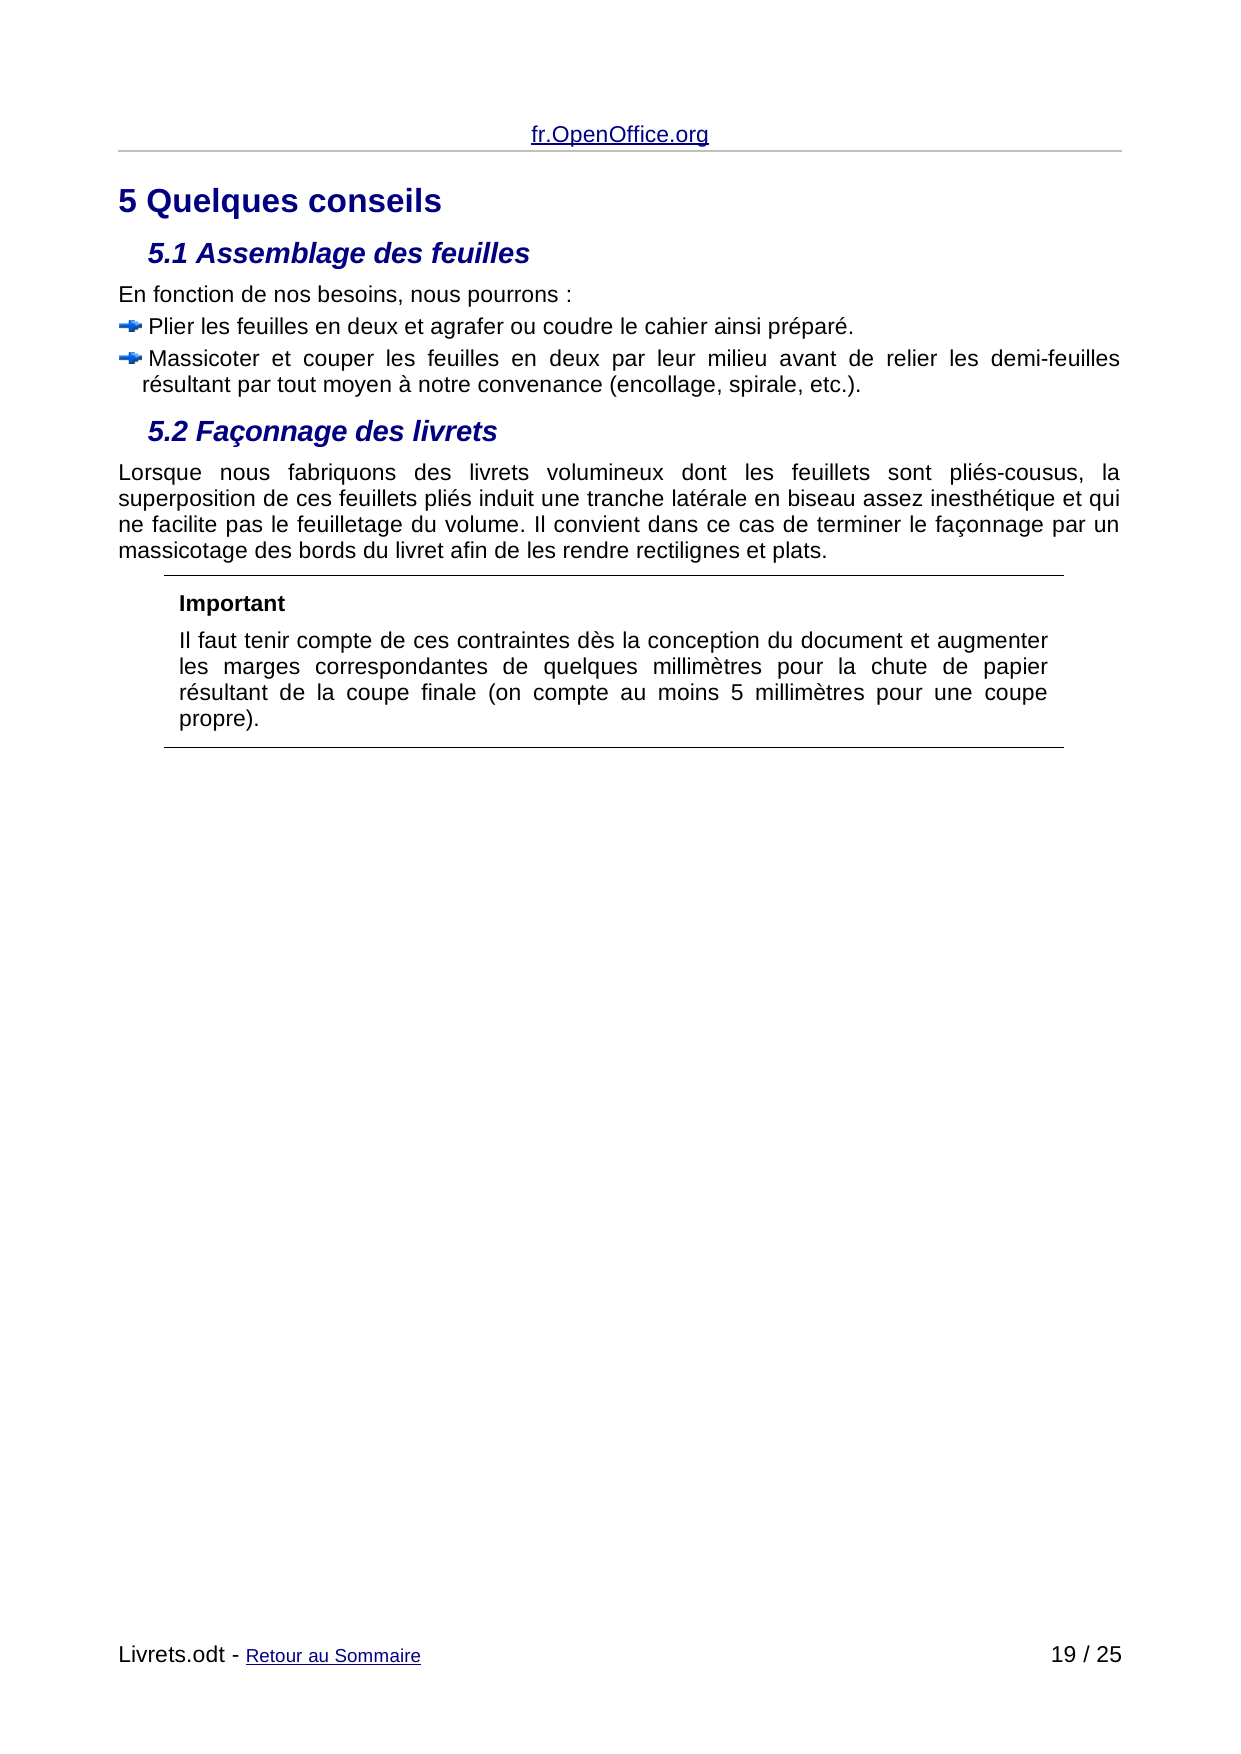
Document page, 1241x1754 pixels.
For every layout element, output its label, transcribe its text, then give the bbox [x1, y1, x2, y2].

text Il faut tenir compte de ces contraintes dès la conception du document et augmenter les marges correspondantes de quelques millimètres pour la chute de papier résultant de la coupe finale (on compte au moins 5 millimètres pour une coupe propre). [164, 613, 1064, 747]
picture [119, 320, 142, 332]
list Plier les feuilles en deux et agrafer ou coudre le cahier ainsi préparé. [118, 313, 1122, 339]
subtitle Assemblage des feuilles [148, 237, 1122, 269]
subtitle Quelques conseils [118, 182, 1122, 219]
text En fonction de nos besoins, nous pourrons : [118, 281, 1122, 307]
subtitle Façonnage des livrets [148, 415, 1122, 447]
text Important [164, 576, 1064, 613]
text Lorsque nous fabriquons des livrets volumineux dont les feuillets sont pliés-cousus, la superposition de ces feuillets pliés induit une tranche latérale en biseau assez inesthétique et qui ne facilite pas le feuilletage du volume. Il convient dans ce cas de terminer le façonnage par un massicotage des bords du livret afin de les rendre rectilignes et plats. [118, 459, 1122, 563]
list Massicoter et couper les feuilles en deux par leur milieu avant de relier les demi-feuilles résultant par tout moyen à notre convenance (encollage, spirale, etc.). [118, 345, 1122, 397]
picture [119, 352, 142, 364]
